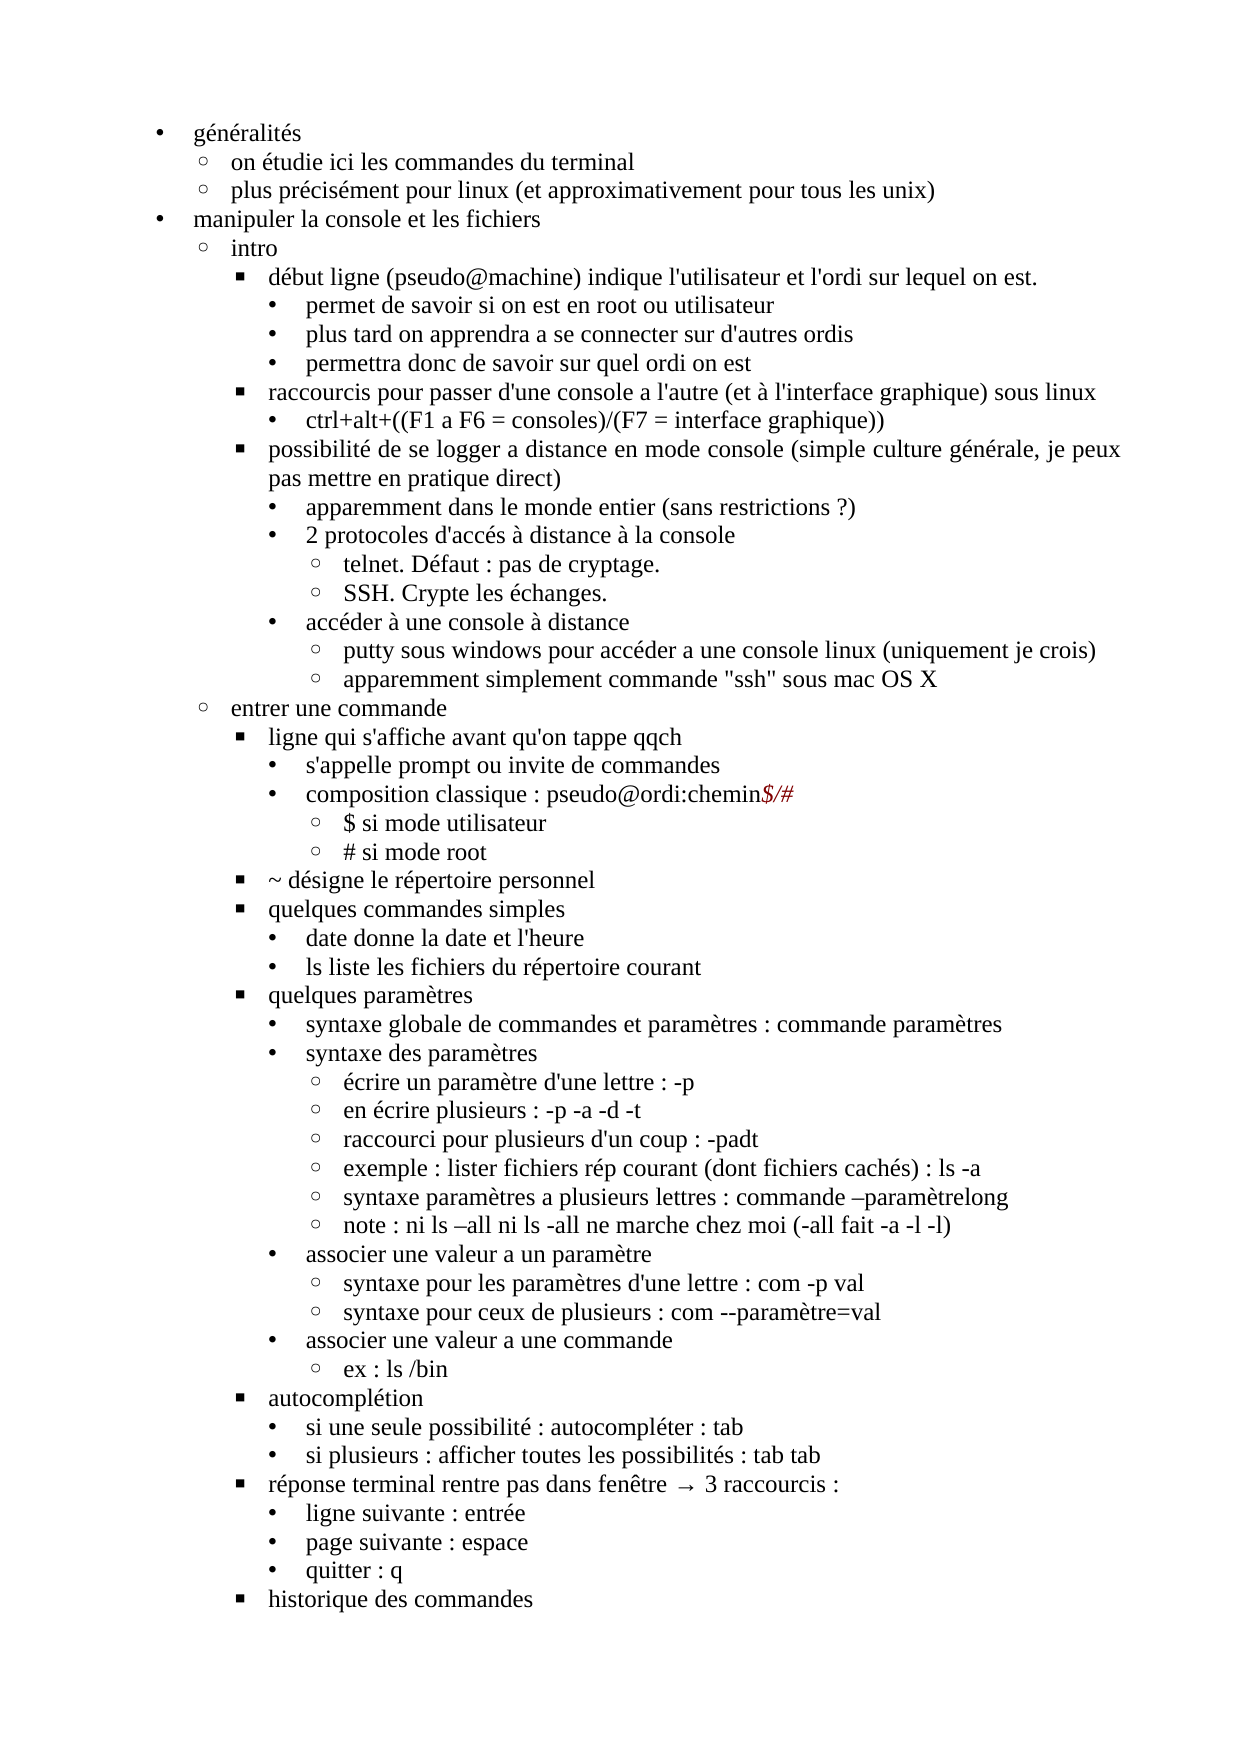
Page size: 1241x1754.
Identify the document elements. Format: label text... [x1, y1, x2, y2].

list $ si mode utilisateur [306, 808, 1122, 837]
list possibilité de se logger a distance en mode console (simple culture générale, je peux pas mettre en pratique direct) [231, 434, 1122, 492]
list si une seule possibilité : autocompléter : tab [268, 1412, 1122, 1441]
list telnet. Défaut : pas de cryptage. [306, 549, 1122, 578]
list apparemment simplement commande "ssh" sous mac OS X [306, 664, 1122, 693]
list généralités [156, 118, 1122, 147]
list associer une valeur a un paramètre [268, 1239, 1122, 1268]
list quelques commandes simples [231, 894, 1122, 923]
list date donne la date et l'heure [268, 923, 1122, 952]
list ls liste les fichiers du répertoire courant [268, 952, 1122, 981]
list autocomplétion [231, 1383, 1122, 1412]
list associer une valeur a une commande [268, 1326, 1122, 1354]
list quelques paramètres [231, 981, 1122, 1009]
list composition classique : pseudo@ordi:chemin$/# [268, 779, 1122, 808]
list syntaxe paramètres a plusieurs lettres : commande –paramètrelong [306, 1182, 1122, 1211]
list plus tard on apprendra a se connecter sur d'autres ordis [268, 319, 1122, 348]
list SSH. Crypte les échanges. [306, 578, 1122, 607]
list page suivante : espace [268, 1527, 1122, 1556]
list historique des commandes [231, 1584, 1122, 1613]
list raccourci pour plusieurs d'un coup : -padt [306, 1124, 1122, 1153]
list syntaxe pour les paramètres d'une lettre : com -p val [306, 1268, 1122, 1297]
list syntaxe globale de commandes et paramètres : commande paramètres [268, 1009, 1122, 1038]
list réponse terminal rentre pas dans fenêtre → 3 raccourcis : [231, 1469, 1122, 1498]
list ~ désigne le répertoire personnel [231, 866, 1122, 894]
list permet de savoir si on est en root ou utilisateur [268, 291, 1122, 319]
list raccourcis pour passer d'une console a l'autre (et à l'interface graphique) sous linux [231, 377, 1122, 406]
list si plusieurs : afficher toutes les possibilités : tab tab [268, 1441, 1122, 1469]
list syntaxe des paramètres [268, 1038, 1122, 1067]
list exemple : lister fichiers rép courant (dont fichiers cachés) : ls -a [306, 1153, 1122, 1182]
list putty sous windows pour accéder a une console linux (uniquement je crois) [306, 636, 1122, 664]
list intro [193, 233, 1122, 262]
list manipuler la console et les fichiers [156, 204, 1122, 233]
list syntaxe pour ceux de plusieurs : com --paramètre=val [306, 1297, 1122, 1326]
list plus précisément pour linux (et approximativement pour tous les unix) [193, 176, 1122, 204]
list ctrl+alt+((F1 a F6 = consoles)/(F7 = interface graphique)) [268, 406, 1122, 434]
list apparemment dans le monde entier (sans restrictions ?) [268, 492, 1122, 521]
list début ligne (pseudo@machine) indique l'utilisateur et l'ordi sur lequel on est. [231, 262, 1122, 291]
list permettra donc de savoir sur quel ordi on est [268, 348, 1122, 377]
list entrer une commande [193, 693, 1122, 722]
list note : ni ls –all ni ls -all ne marche chez moi (-all fait -a -l -l) [306, 1211, 1122, 1239]
list s'appelle prompt ou invite de commandes [268, 751, 1122, 779]
list ligne qui s'affiche avant qu'on tappe qqch [231, 722, 1122, 751]
list 2 protocoles d'accés à distance à la console [268, 521, 1122, 549]
list quitter : q [268, 1556, 1122, 1584]
list ligne suivante : entrée [268, 1498, 1122, 1527]
list on étudie ici les commandes du terminal [193, 147, 1122, 176]
list # si mode root [306, 837, 1122, 866]
list écrire un paramètre d'une lettre : -p [306, 1067, 1122, 1096]
list en écrire plusieurs : -p -a -d -t [306, 1096, 1122, 1124]
list accéder à une console à distance [268, 607, 1122, 636]
list ex : ls /bin [306, 1354, 1122, 1383]
